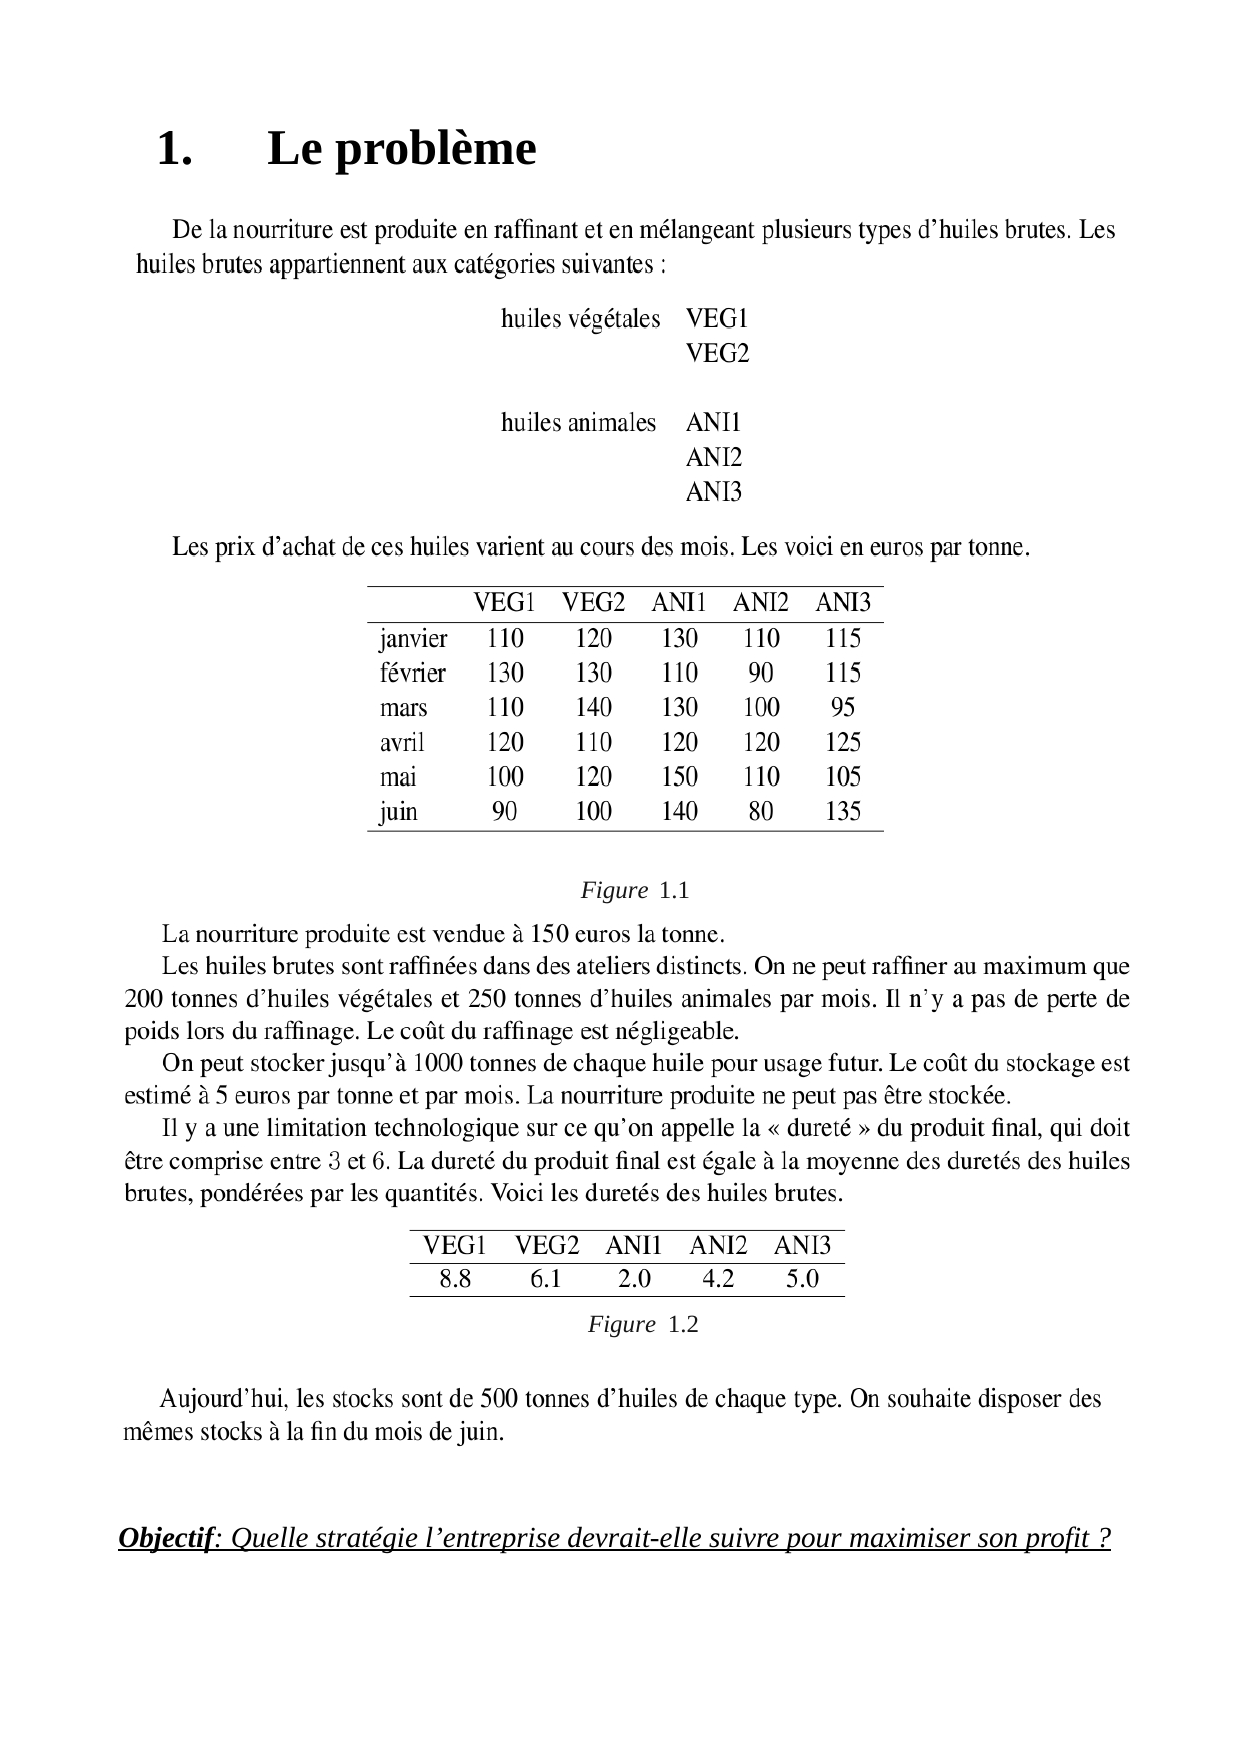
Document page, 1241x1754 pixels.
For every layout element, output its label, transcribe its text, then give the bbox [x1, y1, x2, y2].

text Objectif: Quelle stratégie l’entreprise devrait-elle suivre pour maximiser son profit ? [118, 1487, 1122, 1554]
picture [109, 1378, 1135, 1453]
picture [115, 916, 1150, 1311]
list Le problème [156, 118, 1122, 176]
picture [118, 215, 1123, 841]
